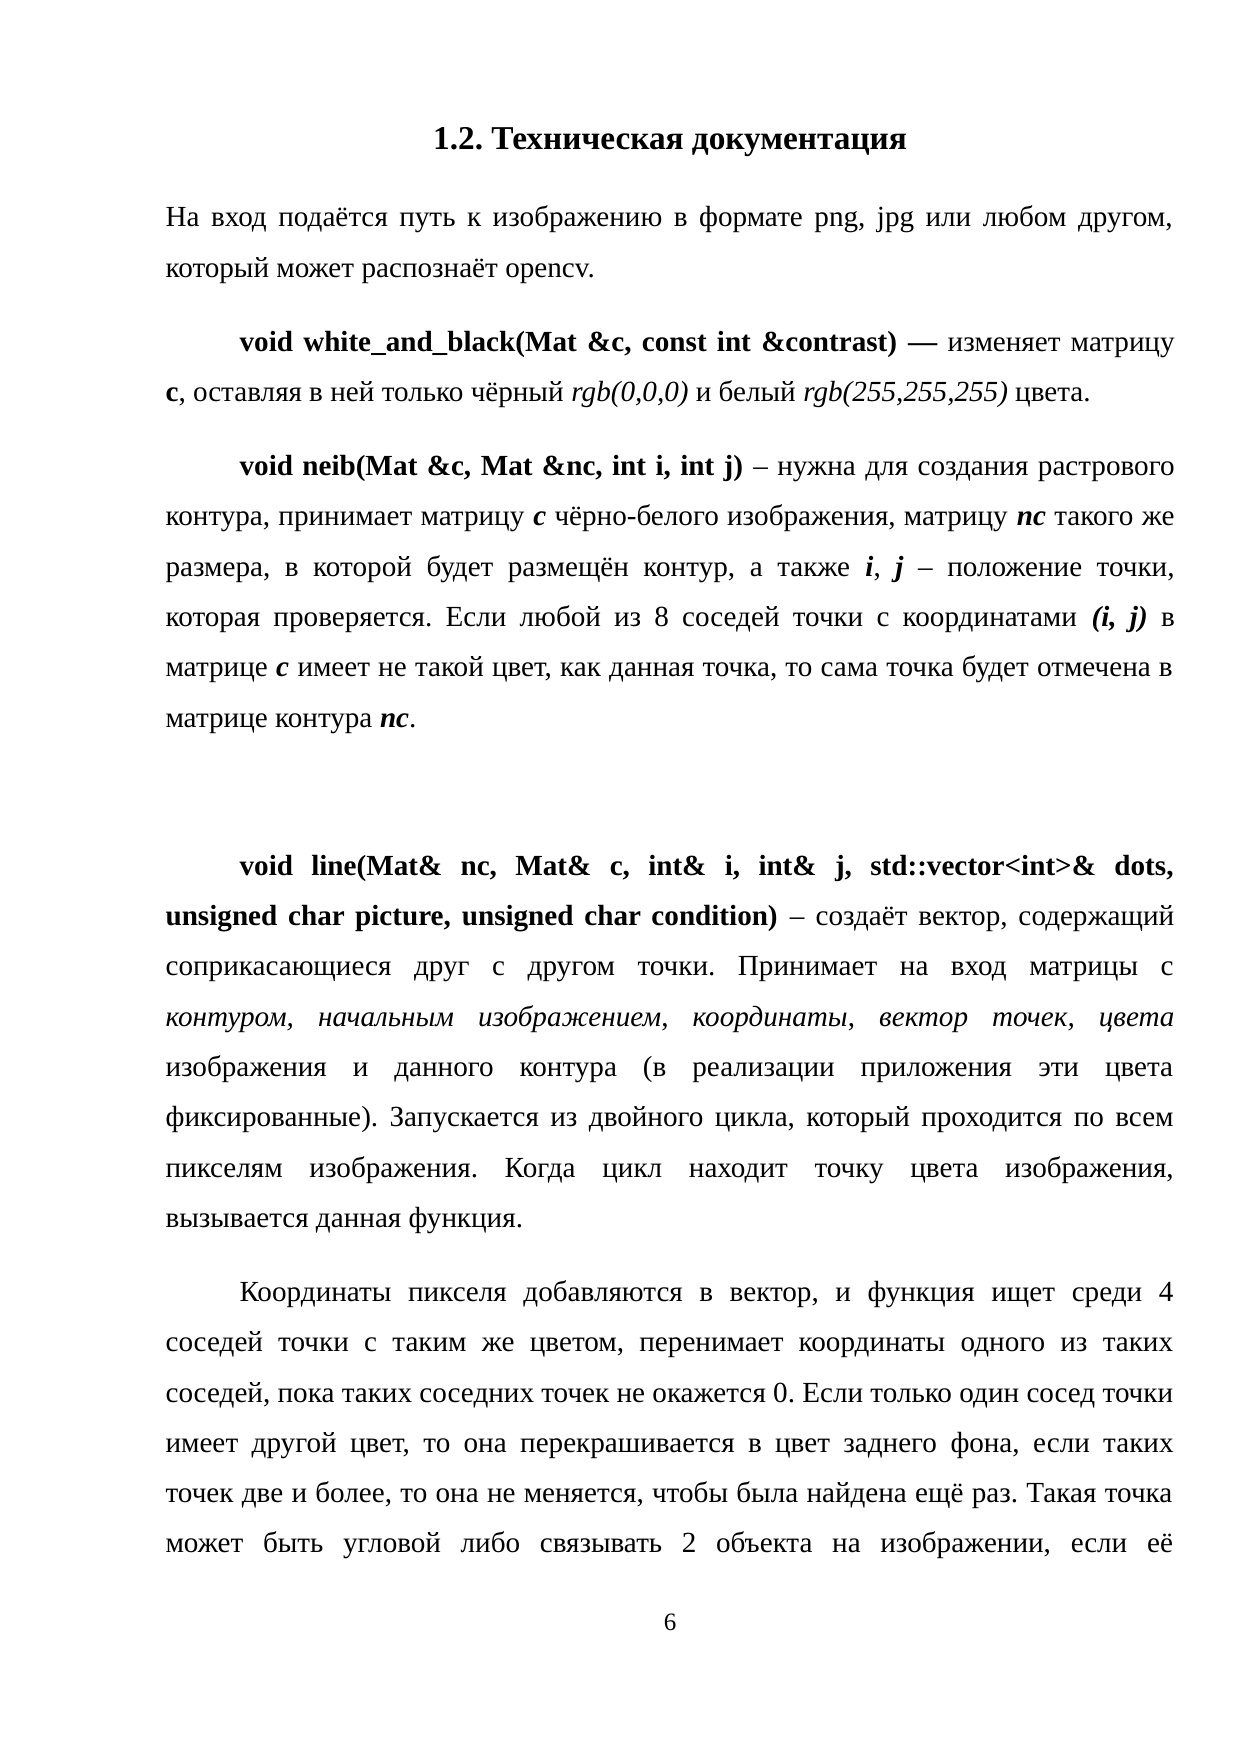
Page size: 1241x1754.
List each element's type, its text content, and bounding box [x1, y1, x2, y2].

text void neib(Mat &c, Mat &nc, int i, int j) – нужна для создания растрового контура, принимает матрицу c чёрно-белого изображения, матрицу nc такого же размера, в которой будет размещён контур, а также i, j – положение точки, которая проверяется. Если любой из 8 соседей точки с координатами (i, j) в матрице c имеет не такой цвет, как данная точка, то сама точка будет отмечена в матрице контура nc. [165, 448, 1174, 733]
text Координаты пикселя добавляются в вектор, и функция ищет среди 4 соседей точки с таким же цветом, перенимает координаты одного из таких соседей, пока таких соседних точек не окажется 0. Если только один сосед точки имеет другой цвет, то она перекрашивается в цвет заднего фона, если таких точек две и более, то она не меняется, чтобы была найдена ещё раз. Такая точка может быть угловой либо связывать 2 объекта на изображении, если её [165, 1274, 1174, 1559]
text На вход подаётся путь к изображению в формате png, jpg или любом другом, который может распознаёт opencv. [165, 199, 1174, 283]
text void line(Mat& nc, Mat& c, int& i, int& j, std::vector<int>& dots, unsigned char picture, unsigned char condition) – создаёт вектор, содержащий соприкасающиеся друг с другом точки. Принимает на вход матрицы с контуром, начальным изображением, координаты, вектор точек, цвета изображения и данного контура (в реализации приложения эти цвета фиксированные). Запускается из двойного цикла, который проходится по всем пикселям изображения. Когда цикл находит точку цвета изображения, вызывается данная функция. [165, 848, 1174, 1233]
text 1.2. Техническая документация [165, 118, 1174, 156]
text void white_and_black(Mat &c, const int &contrast) — изменяет матрицу c, оставляя в ней только чёрный rgb(0,0,0) и белый rgb(255,255,255) цвета. [165, 324, 1174, 408]
